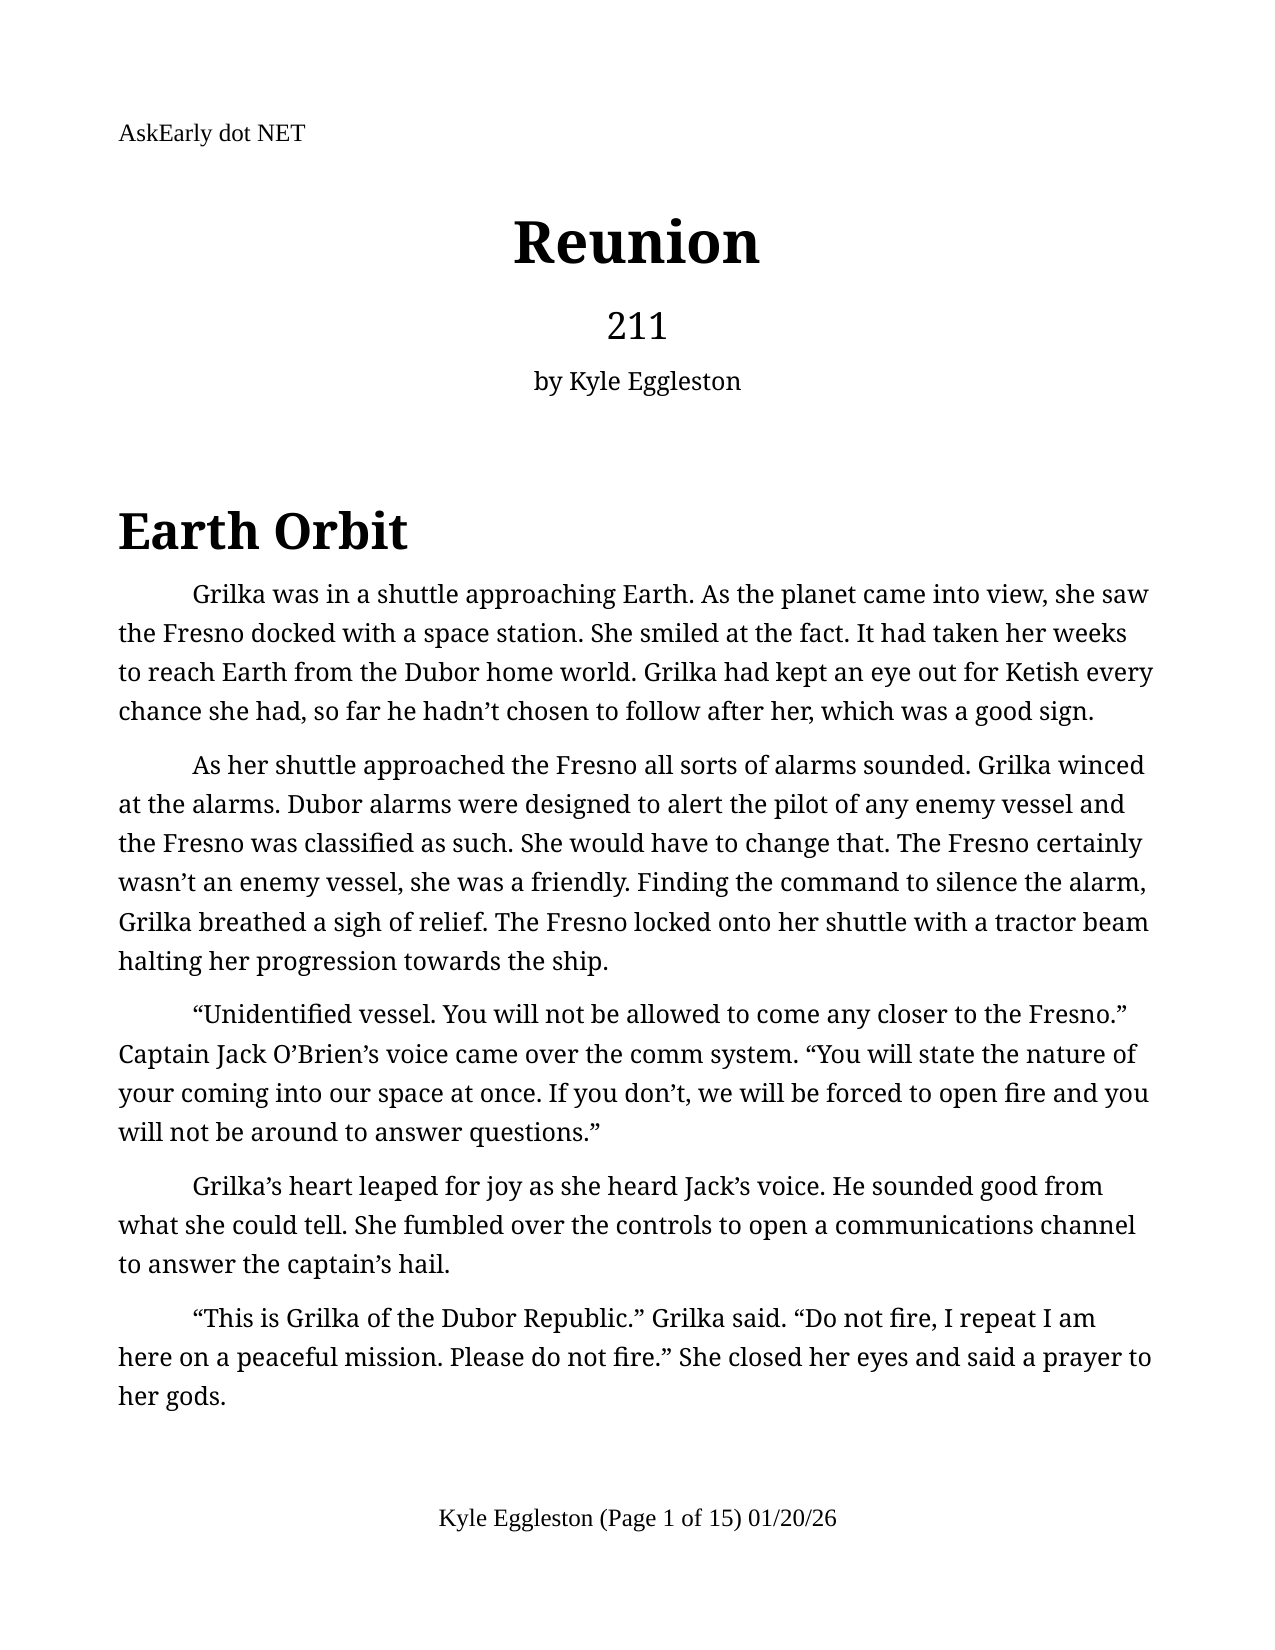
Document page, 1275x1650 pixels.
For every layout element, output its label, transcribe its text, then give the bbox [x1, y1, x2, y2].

title Reunion [118, 201, 1157, 281]
subtitle Earth Orbit [118, 496, 1157, 564]
text by Kyle Eggleston [118, 363, 1157, 397]
text As her shuttle approached the Fresno all sorts of alarms sounded. Grilka winced at the alarms. Dubor alarms were designed to alert the pilot of any enemy vessel and the Fresno was classified as such. She would have to change that. The Fresno certainly wasn’t an enemy vessel, she was a friendly. Finding the command to silence the alarm, Grilka breathed a sigh of relief. The Fresno locked onto her shuttle with a tractor beam halting her progression towards the ship. [118, 747, 1157, 977]
text “This is Grilka of the Dubor Republic.” Grilka said. “Do not fire, I repeat I am here on a peaceful mission. Please do not fire.” She closed her eyes and said a prayer to her gods. [118, 1300, 1157, 1413]
subtitle 211 [118, 299, 1157, 351]
text Grilka was in a shuttle approaching Earth. As the planet came into view, she saw the Fresno docked with a space station. She smiled at the fact. It had taken her weeks to reach Earth from the Dubor home world. Grilka had kept an eye out for Ketish every chance she had, so far he hadn’t chosen to follow after her, which was a good sign. [118, 576, 1157, 728]
text Grilka’s heart leaped for joy as she heard Jack’s voice. He sounded good from what she could tell. She fumbled over the controls to open a communications channel to answer the captain’s hail. [118, 1168, 1157, 1281]
text “Unidentified vessel. You will not be allowed to come any closer to the Fresno.” Captain Jack O’Brien’s voice came over the comm system. “You will state the nature of your coming into our space at once. If you don’t, we will be forced to open fire and you will not be around to answer questions.” [118, 997, 1157, 1149]
